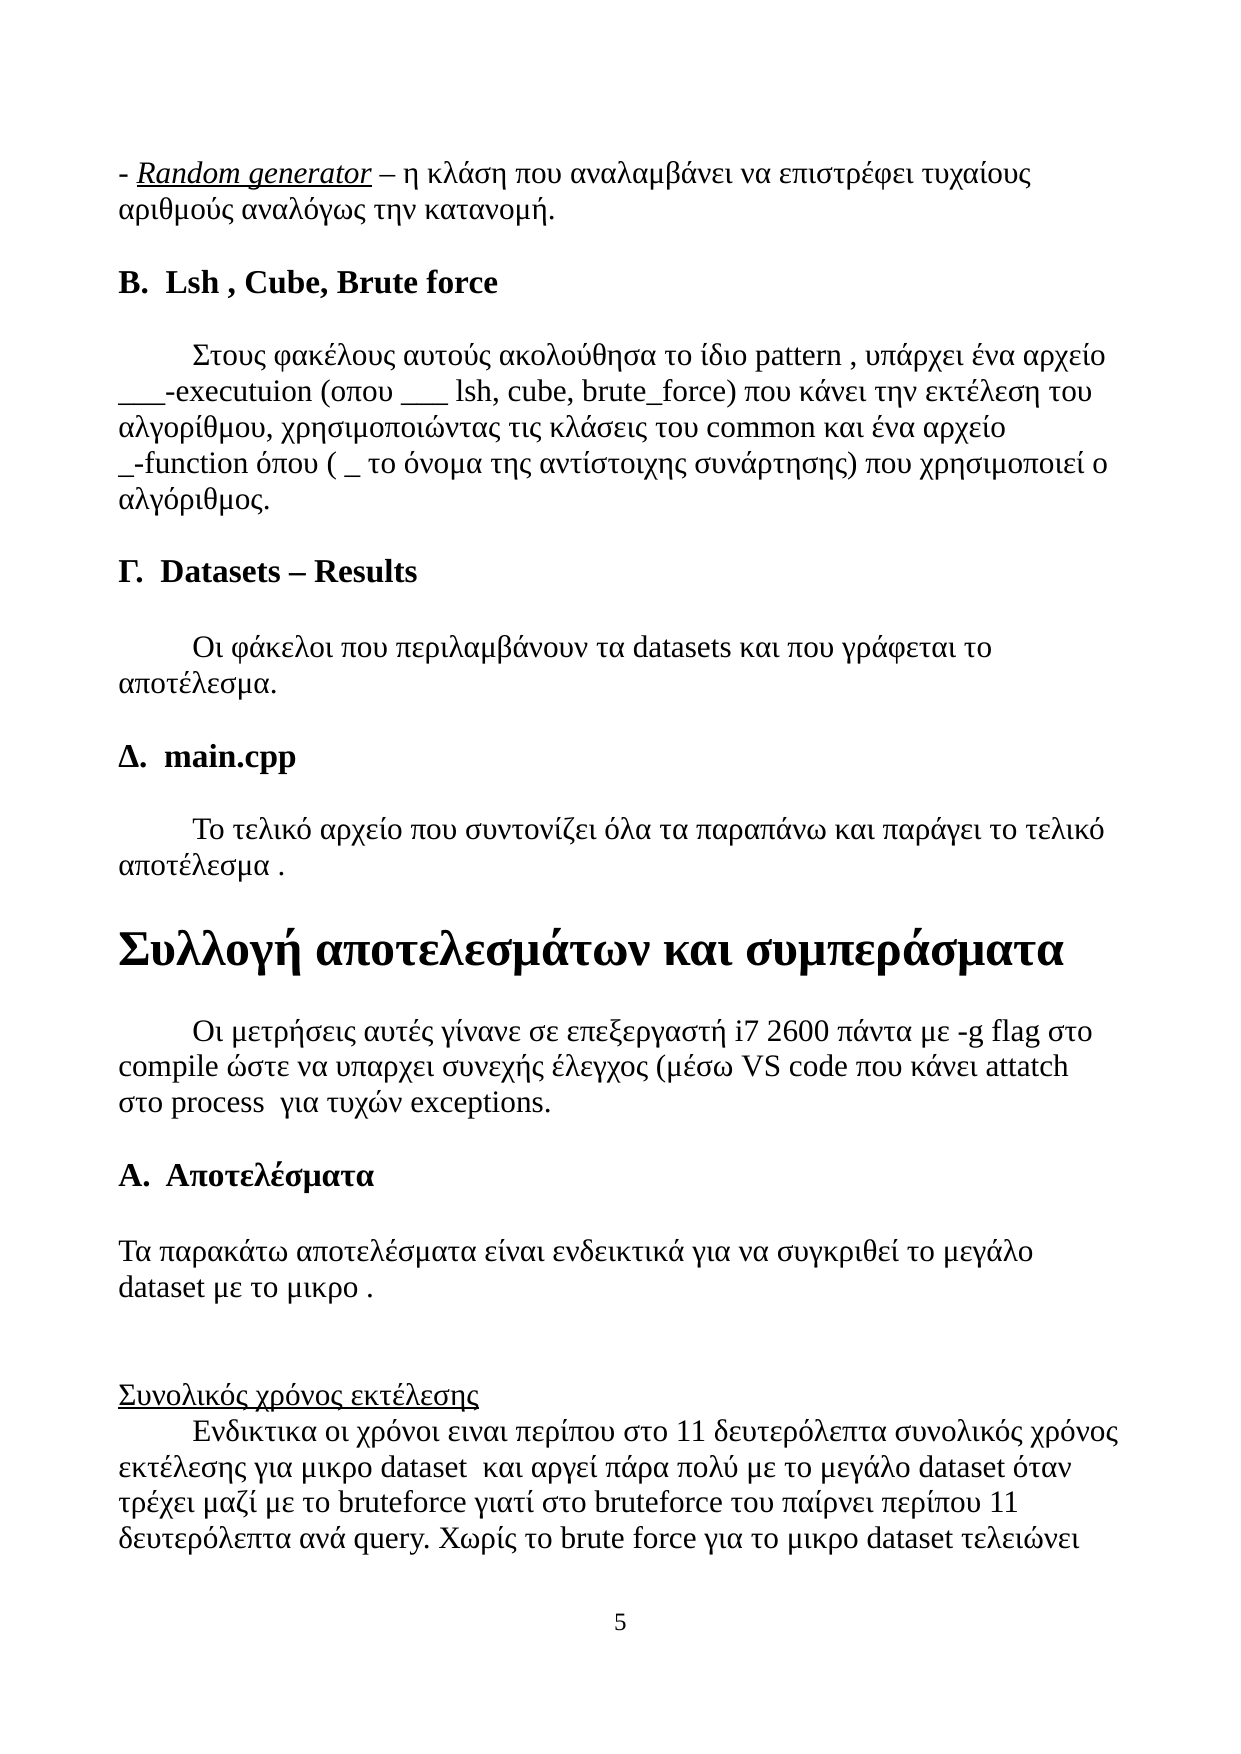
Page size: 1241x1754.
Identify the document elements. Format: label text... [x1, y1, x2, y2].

text Συλλογή αποτελεσμάτων και συμπεράσματα [118, 918, 1122, 976]
text Δ. main.cpp [118, 736, 1122, 774]
text ___-executuion (οπου ___ lsh, cube, brute_force) που κάνει την εκτέλεση του αλγορίθμου, χρησιμοποιώντας τις κλάσεις του common και ένα αρχείο [118, 372, 1122, 444]
text Το τελικό αρχείο που συντονίζει όλα τα παραπάνω και παράγει το τελικό αποτέλεσμα . [118, 811, 1122, 882]
text _-function όπου ( _ το όνομα της αντίστοιχης συνάρτησης) που χρησιμοποιεί ο αλγόριθμος. [118, 444, 1122, 516]
text Οι μετρήσεις αυτές γίνανε σε επεξεργαστή i7 2600 πάντα με -g flag στο compile ώστε να υπαρχει συνεχής έλεγχος (μέσω VS code που κάνει attatch στο process για τυχών exceptions. [118, 1012, 1122, 1119]
text - Random generator – η κλάση που αναλαμβάνει να επιστρέφει τυχαίους αριθμούς αναλόγως την κατανομή. [118, 154, 1122, 226]
text Συνολικός χρόνος εκτέλεσης [118, 1376, 1122, 1412]
text Ενδικτικα οι χρόνοι ειναι περίπου στο 11 δευτερόλεπτα συνολικός χρόνος εκτέλεσης για μικρο dataset και αργεί πάρα πολύ με το μεγάλο dataset όταν τρέχει μαζί με το bruteforce γιατί στο bruteforce του παίρνει περίπου 11 δευτερόλεπτα ανά query. Χωρίς το brute force για το μικρο dataset τελειώνει [118, 1412, 1122, 1556]
text Οι φάκελοι που περιλαμβάνουν τα datasets και που γράφεται το αποτέλεσμα. [118, 628, 1122, 700]
text Τα παρακάτω αποτελέσματα είναι ενδεικτικά για να συγκριθεί το μεγάλο dataset με το μικρο . [118, 1232, 1122, 1304]
text Στους φακέλους αυτούς ακολούθησα το ίδιο pattern , υπάρχει ένα αρχείο [118, 336, 1122, 372]
text Α. Αποτελέσματα [118, 1156, 1122, 1194]
text Γ. Datasets – Results [118, 552, 1122, 590]
text Β. Lsh , Cube, Brute force [118, 262, 1122, 300]
